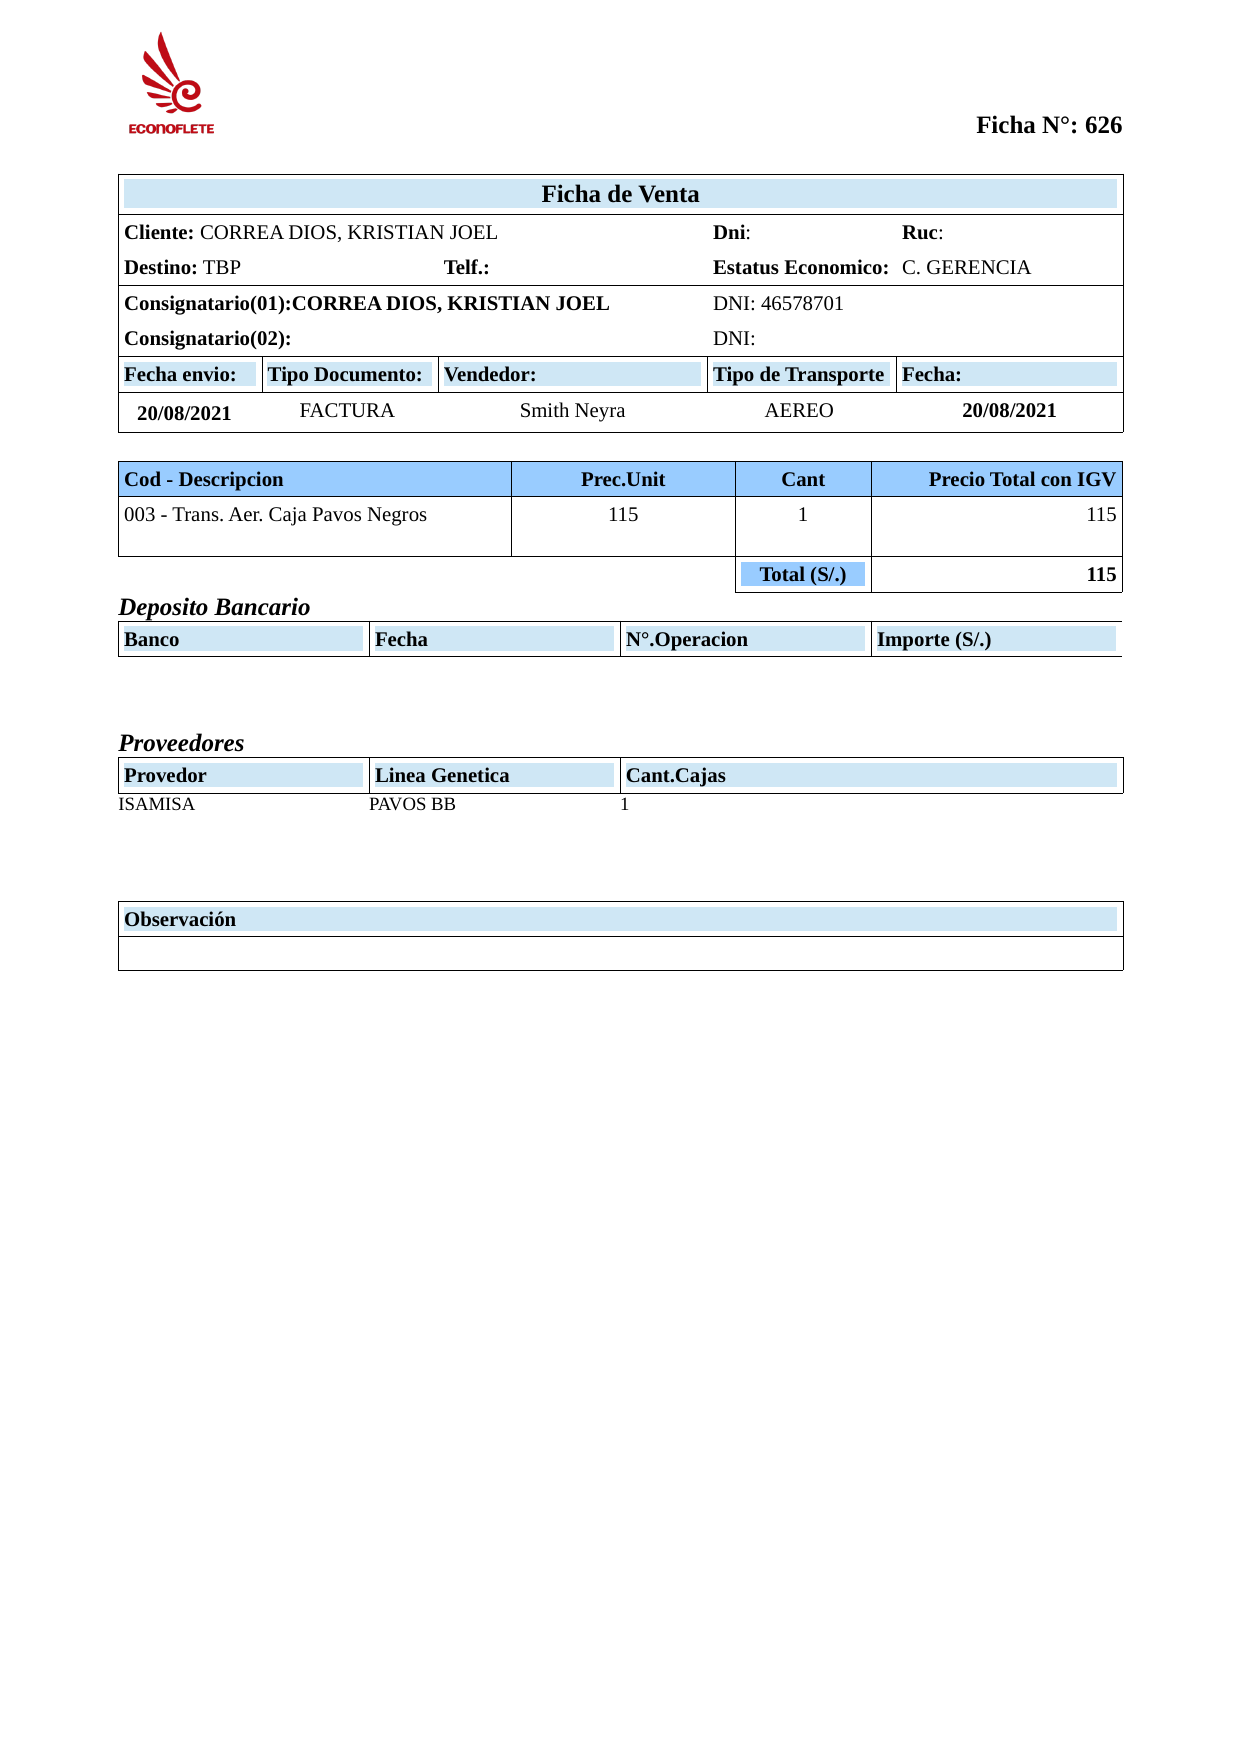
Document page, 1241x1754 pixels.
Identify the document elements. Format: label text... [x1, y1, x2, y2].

table_cell [118, 557, 511, 592]
table_cell [118, 879, 369, 901]
table_cell [620, 657, 871, 680]
table_header Importe (S/.) [872, 622, 1122, 656]
table_cell [620, 879, 1123, 901]
table_header Fecha [370, 622, 620, 656]
table_cell 20/08/2021 [119, 393, 262, 432]
table_cell 003 - Trans. Aer. Caja Pavos Negros [119, 497, 511, 556]
table_cell Cliente: CORREA DIOS, KRISTIAN JOEL [119, 215, 707, 249]
table_header Provedor [119, 758, 369, 793]
table_cell [369, 836, 620, 858]
table_header Ficha de Venta [119, 175, 1123, 214]
table_cell Fecha envio: [119, 357, 262, 392]
table_cell 115 [872, 557, 1122, 592]
table_cell [620, 858, 1123, 879]
table_cell [119, 937, 1123, 969]
table_cell AEREO [707, 393, 896, 432]
table_cell Vendedor: [439, 357, 707, 392]
table_header Observación [119, 902, 1123, 936]
table_cell Smith Neyra [438, 393, 707, 432]
table_cell [620, 815, 1123, 836]
table_header Cant.Cajas [621, 758, 1123, 793]
table_cell [118, 858, 369, 879]
table_cell [369, 705, 620, 728]
table_cell [118, 836, 369, 858]
table_header Precio Total con IGV [872, 462, 1122, 496]
table_cell [369, 879, 620, 901]
table_cell [620, 836, 1123, 858]
table_cell 115 [872, 497, 1122, 556]
table_cell 115 [512, 497, 735, 556]
table_cell [369, 815, 620, 836]
table_cell [118, 657, 369, 680]
table_cell Consignatario(02): [119, 321, 707, 356]
table_cell [118, 705, 369, 728]
table_cell [369, 858, 620, 879]
text Proveedores [118, 728, 1122, 757]
table_cell [620, 680, 871, 704]
table_cell [620, 705, 871, 728]
table_cell Consignatario(01):CORREA DIOS, KRISTIAN JOEL [119, 286, 707, 321]
table_cell Tipo Documento: [263, 357, 438, 392]
table_header N°.Operacion [621, 622, 871, 656]
table_cell C. GERENCIA [896, 249, 1123, 285]
table_cell [871, 705, 1122, 728]
table_cell 1 [736, 497, 871, 556]
table_cell Estatus Economico: [707, 249, 896, 285]
table_cell [871, 680, 1122, 704]
table_cell [871, 657, 1122, 680]
table_cell Tipo de Transporte [708, 357, 896, 392]
table_cell Total (S/.) [736, 557, 871, 592]
table_cell [118, 680, 369, 704]
table_cell 20/08/2021 [896, 393, 1123, 432]
table_header Prec.Unit [512, 462, 735, 496]
table_cell DNI: 46578701 [707, 286, 1123, 321]
table_header Cod - Descripcion [119, 462, 511, 496]
table_cell FACTURA [262, 393, 438, 432]
table_cell ISAMISA [118, 794, 369, 814]
table_cell Dni: [707, 215, 896, 249]
table_cell Telf.: [438, 249, 707, 285]
table_cell [369, 657, 620, 680]
table_cell [118, 815, 369, 836]
table_cell 1 [620, 794, 1123, 814]
table_cell [369, 680, 620, 704]
picture [118, 31, 225, 134]
text Deposito Bancario [118, 592, 1122, 621]
table_cell Destino: TBP [119, 249, 438, 285]
table_header Cant [736, 462, 871, 496]
table_cell [511, 557, 735, 592]
table_header Linea Genetica [370, 758, 620, 793]
table_cell Fecha: [897, 357, 1123, 392]
table_cell Ruc: [896, 215, 1123, 249]
table_cell DNI: [707, 321, 1123, 356]
table_cell PAVOS BB [369, 794, 620, 814]
table_header Banco [119, 622, 369, 656]
